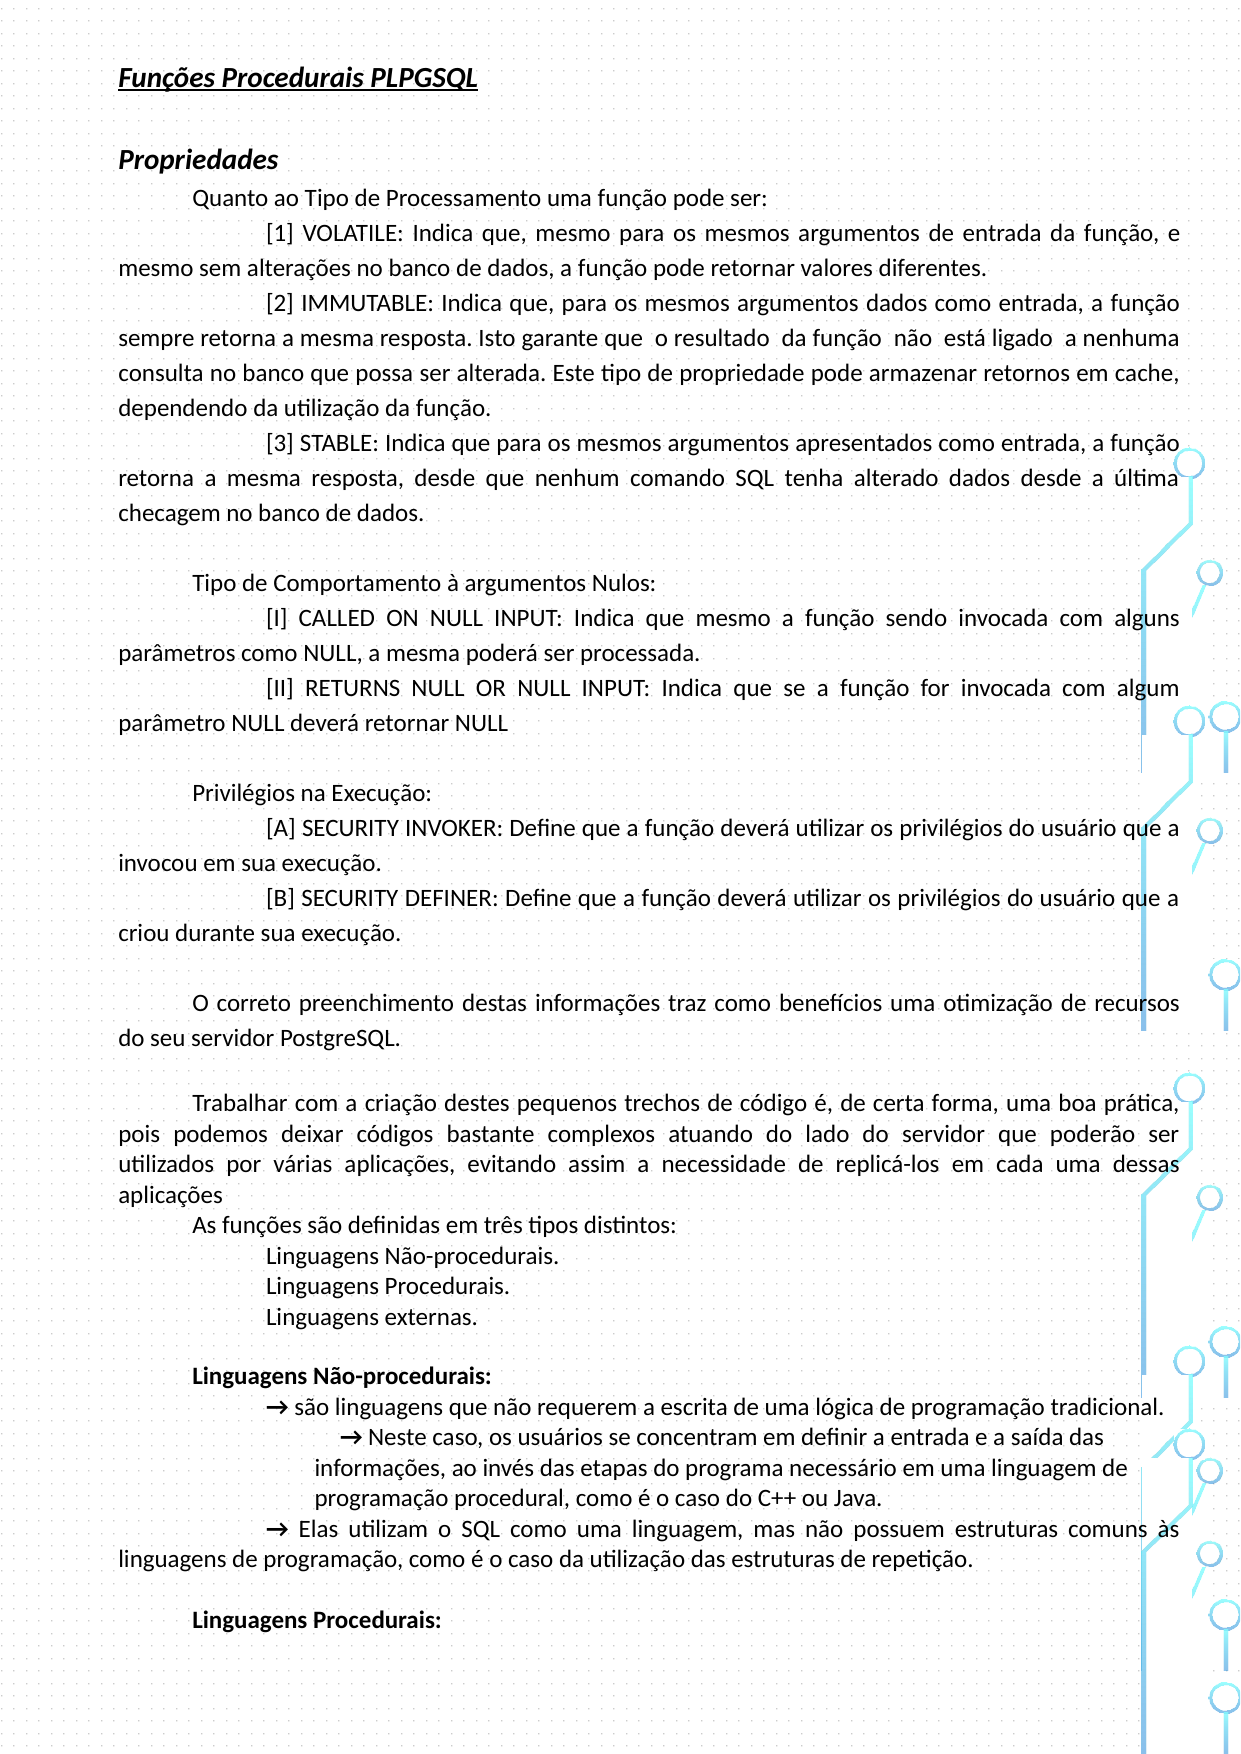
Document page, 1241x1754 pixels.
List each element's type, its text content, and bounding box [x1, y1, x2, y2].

list [II] RETURNS NULL OR NULL INPUT: Indica que se a função for invocada com algum parâmetro NULL deverá retornar NULL [118, 672, 1141, 737]
list O correto preenchimento destas informações traz como benefícios uma otimização de recursos do seu servidor PostgreSQL. [118, 987, 1181, 1052]
list Quanto ao Tipo de Processamento uma função pode ser: [118, 182, 1181, 212]
text Propriedades [118, 141, 1181, 177]
list Linguagens Procedurais: [118, 1604, 1141, 1635]
list As funções são definidas em três tipos distintos: [118, 1209, 1141, 1240]
list Privilégios na Execução: [118, 777, 1141, 807]
list Linguagens Não-procedurais: [118, 1360, 1141, 1391]
list [B] SECURITY DEFINER: Define que a função deverá utilizar os privilégios do usuário que a criou durante sua execução. [118, 882, 1141, 947]
list Linguagens externas. [118, 1301, 1141, 1332]
list Linguagens Não-procedurais. [118, 1240, 1141, 1271]
list [I] CALLED ON NULL INPUT: Indica que mesmo a função sendo invocada com alguns parâmetros como NULL, a mesma poderá ser processada. [118, 602, 1141, 667]
list Linguagens Procedurais. [118, 1271, 1141, 1301]
list [3] STABLE: Indica que para os mesmos argumentos apresentados como entrada, a função retorna a mesma resposta, desde que nenhum comando SQL tenha alterado dados desde a última checagem no banco de dados. [118, 427, 1181, 527]
list → Elas utilizam o SQL como uma linguagem, mas não possuem estruturas comuns às linguagens de programação, como é o caso da utilização das estruturas de repetição. [118, 1513, 1141, 1574]
list Tipo de Comportamento à argumentos Nulos: [118, 567, 1141, 597]
picture [0, 0, 1241, 1754]
list → são linguagens que não requerem a escrita de uma lógica de programação tradicional. [118, 1391, 1141, 1421]
list Trabalhar com a criação destes pequenos trechos de código é, de certa forma, uma boa prática, pois podemos deixar códigos bastante complexos atuando do lado do servidor que poderão ser utilizados por várias aplicações, evitando assim a necessidade de replicá-los em cada uma dessas aplicações [118, 1087, 1173, 1209]
list [2] IMMUTABLE: Indica que, para os mesmos argumentos dados como entrada, a função sempre retorna a mesma resposta. Isto garante que o resultado da função não está ligado a nenhuma consulta no banco que possa ser alterada. Este tipo de propriedade pode armazenar retornos em cache, dependendo da utilização da função. [118, 287, 1181, 422]
list → Neste caso, os usuários se concentram em definir a entrada e a saída das informações, ao invés das etapas do programa necessário em uma linguagem de programação procedural, como é o caso do C++ ou Java. [284, 1421, 1141, 1513]
list [A] SECURITY INVOKER: Define que a função deverá utilizar os privilégios do usuário que a invocou em sua execução. [118, 812, 1141, 877]
list [1] VOLATILE: Indica que, mesmo para os mesmos argumentos de entrada da função, e mesmo sem alterações no banco de dados, a função pode retornar valores diferentes. [118, 217, 1181, 282]
text Funções Procedurais PLPGSQL [118, 59, 1181, 95]
